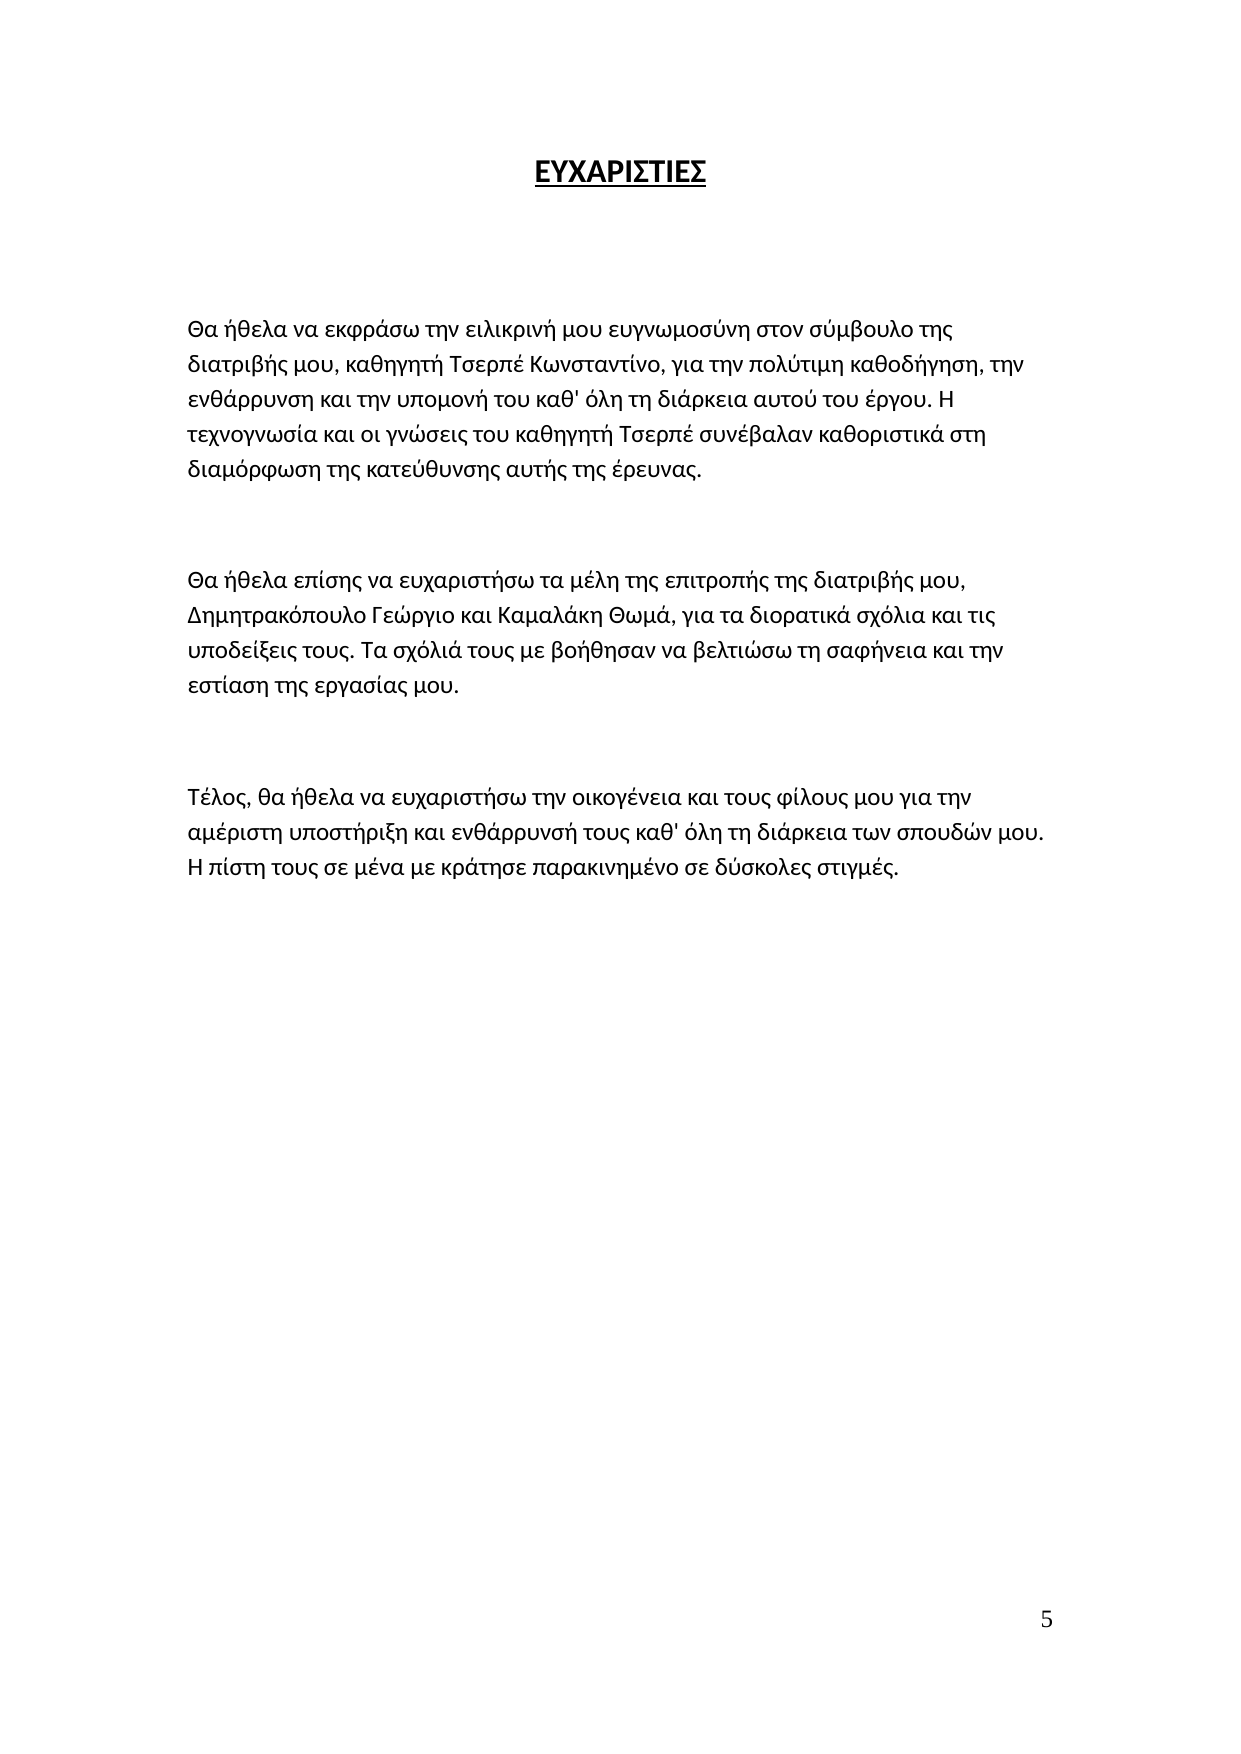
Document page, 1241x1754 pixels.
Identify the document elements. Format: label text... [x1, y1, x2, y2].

text ΕΥΧΑΡΙΣΤΙΕΣ [187, 150, 1053, 191]
text Τέλος, θα ήθελα να ευχαριστήσω την οικογένεια και τους φίλους μου για την αμέριστη υποστήριξη και ενθάρρυνσή τους καθ' όλη τη διάρκεια των σπουδών μου. Η πίστη τους σε μένα με κράτησε παρακινημένο σε δύσκολες στιγμές. [187, 781, 1053, 882]
text Θα ήθελα επίσης να ευχαριστήσω τα μέλη της επιτροπής της διατριβής μου, Δημητρακόπουλο Γεώργιο και Καμαλάκη Θωμά, για τα διορατικά σχόλια και τις υποδείξεις τους. Τα σχόλιά τους με βοήθησαν να βελτιώσω τη σαφήνεια και την εστίαση της εργασίας μου. [187, 564, 1053, 700]
text Θα ήθελα να εκφράσω την ειλικρινή μου ευγνωμοσύνη στον σύμβουλο της διατριβής μου, καθηγητή Τσερπέ Κωνσταντίνο, για την πολύτιμη καθοδήγηση, την ενθάρρυνση και την υπομονή του καθ' όλη τη διάρκεια αυτού του έργου. Η τεχνογνωσία και οι γνώσεις του καθηγητή Τσερπέ συνέβαλαν καθοριστικά στη διαμόρφωση της κατεύθυνσης αυτής της έρευνας. [187, 313, 1053, 483]
